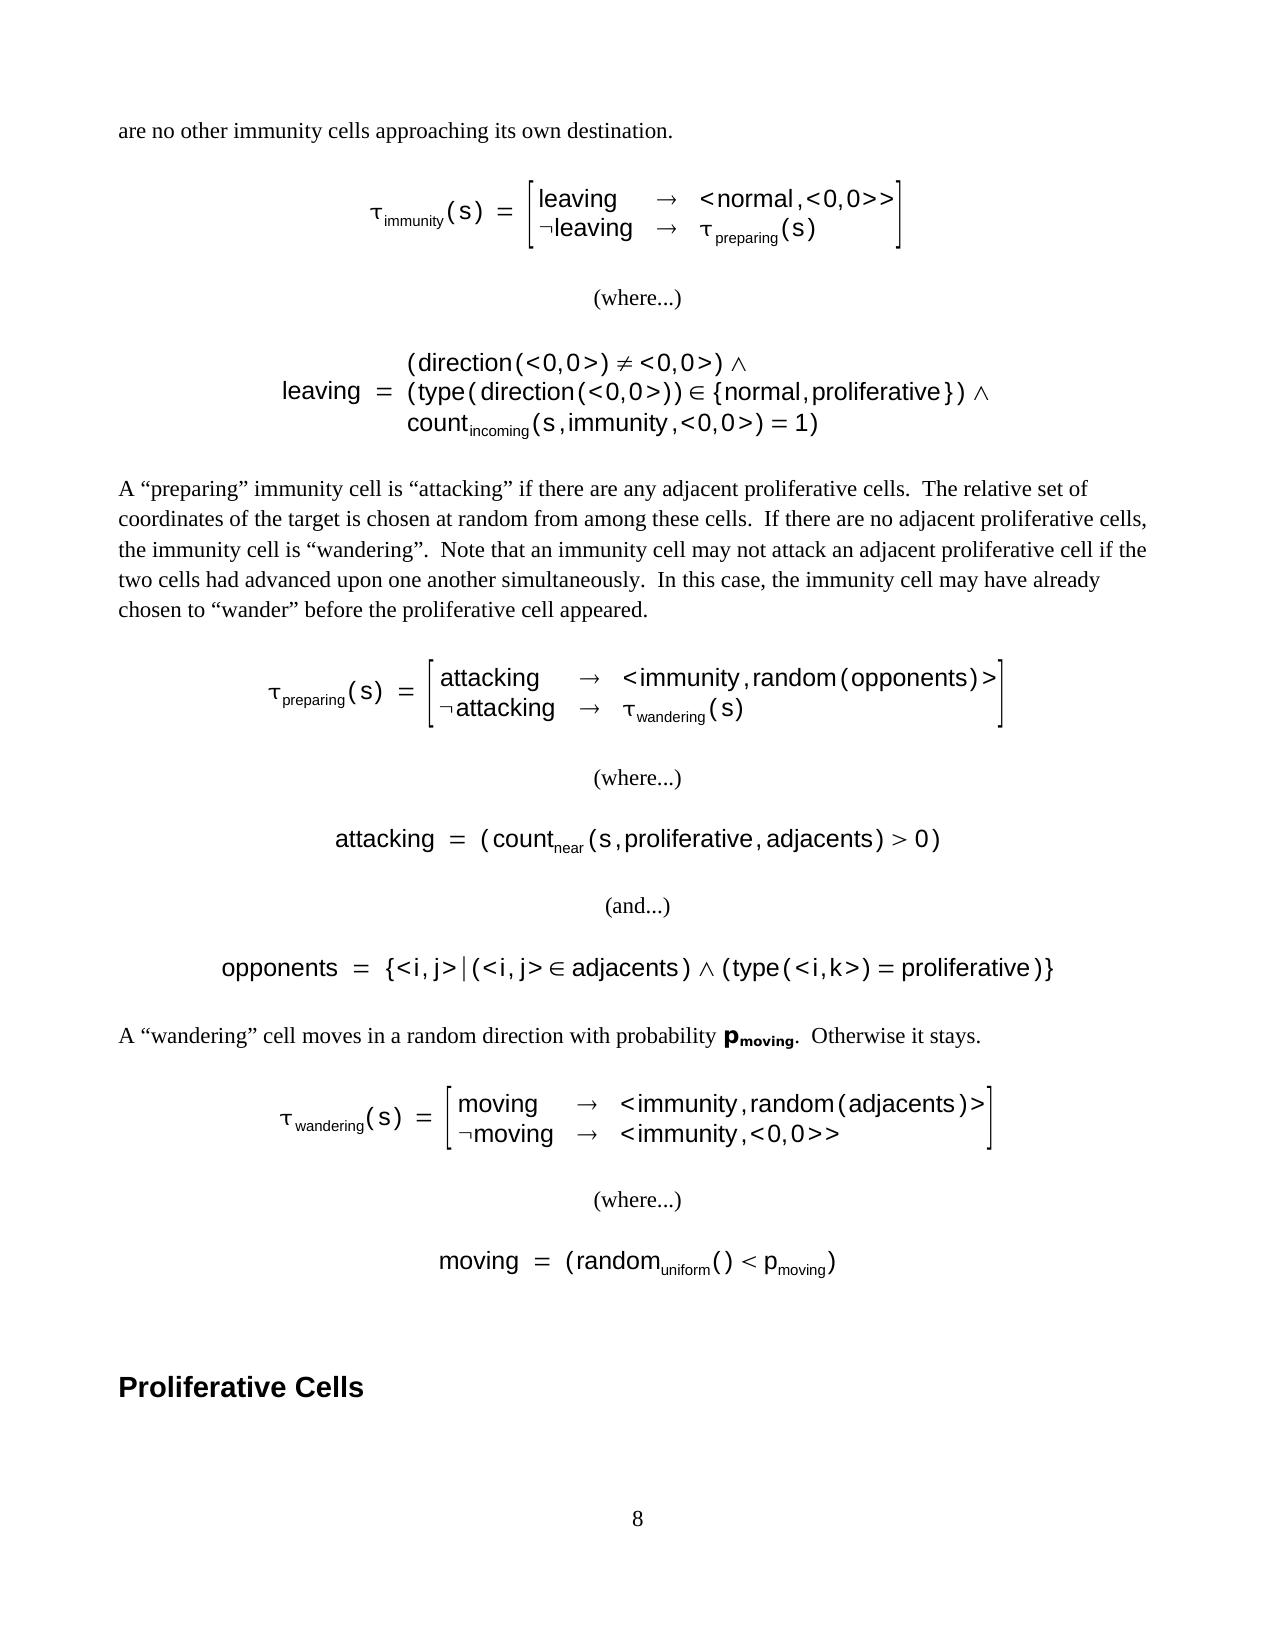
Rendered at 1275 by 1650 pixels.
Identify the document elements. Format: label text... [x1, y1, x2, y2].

text (where...) [118, 764, 1157, 790]
text (where...) [118, 1187, 1157, 1212]
text (and...) [118, 893, 1157, 919]
text A “wandering” cell moves in a random direction with probability pmoving. Otherwise it stays. [118, 1022, 1157, 1049]
text A “preparing” immunity cell is “attacking” if there are any adjacent proliferative cells. The relative set of coordinates of the target is chosen at random from among these cells. If there are no adjacent proliferative cells, the immunity cell is “wandering”. Note that an immunity cell may not attack an adjacent proliferative cell if the two cells had advanced upon one another simultaneously. In this case, the immunity cell may have already chosen to “wander” before the proliferative cell appeared. [118, 476, 1157, 623]
subtitle Proliferative Cells [118, 1371, 1157, 1404]
text are no other immunity cells approaching its own destination. [118, 118, 1157, 143]
text (where...) [118, 285, 1157, 311]
